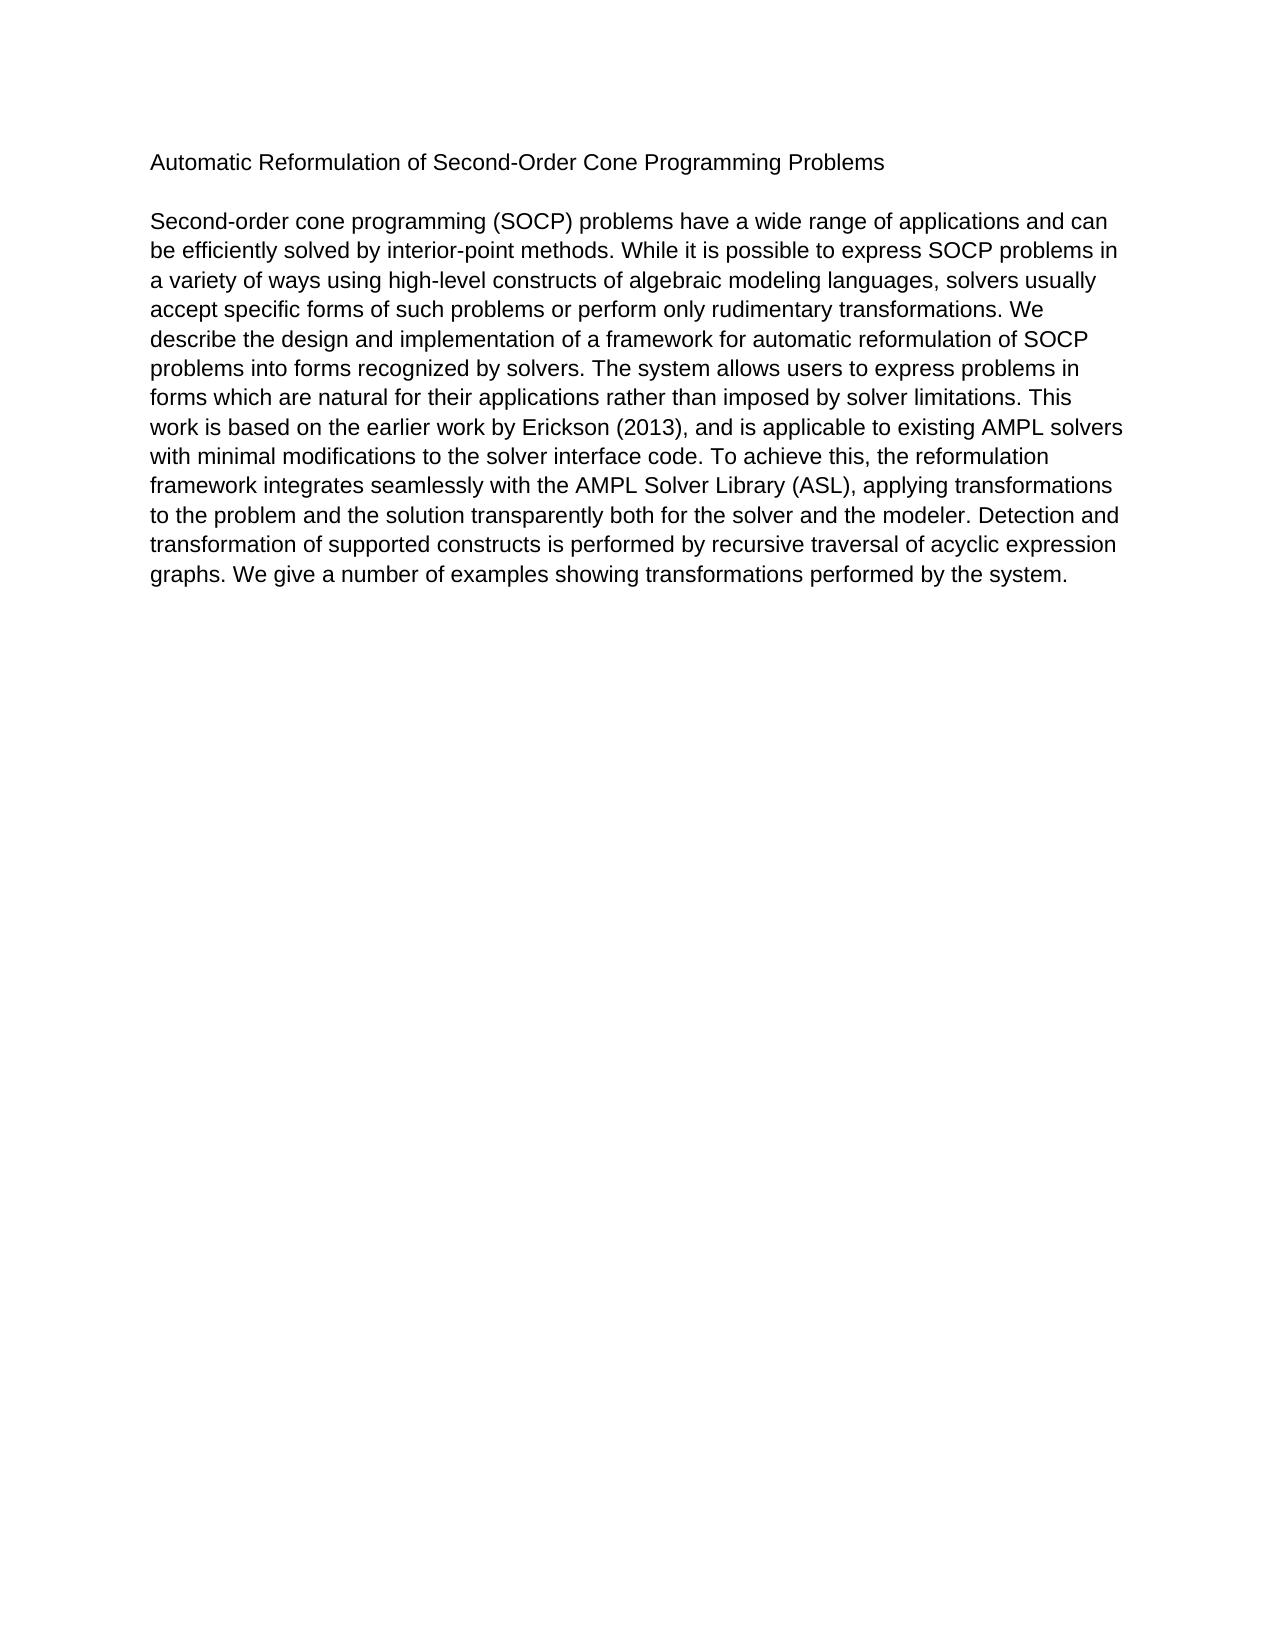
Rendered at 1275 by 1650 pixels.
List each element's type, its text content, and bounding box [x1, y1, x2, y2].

text Automatic Reformulation of Second-Order Cone Programming Problems [150, 150, 1125, 176]
text Second-order cone programming (SOCP) problems have a wide range of applications and can be efficiently solved by interior-point methods. While it is possible to express SOCP problems in a variety of ways using high-level constructs of algebraic modeling languages, solvers usually accept specific forms of such problems or perform only rudimentary transformations. We describe the design and implementation of a framework for automatic reformulation of SOCP problems into forms recognized by solvers. The system allows users to express problems in forms which are natural for their applications rather than imposed by solver limitations. This work is based on the earlier work by Erickson (2013), and is applicable to existing AMPL solvers with minimal modifications to the solver interface code. To achieve this, the reformulation framework integrates seamlessly with the AMPL Solver Library (ASL), applying transformations to the problem and the solution transparently both for the solver and the modeler. Detection and transformation of supported constructs is performed by recursive traversal of acyclic expression graphs. We give a number of examples showing transformations performed by the system. [150, 209, 1125, 587]
